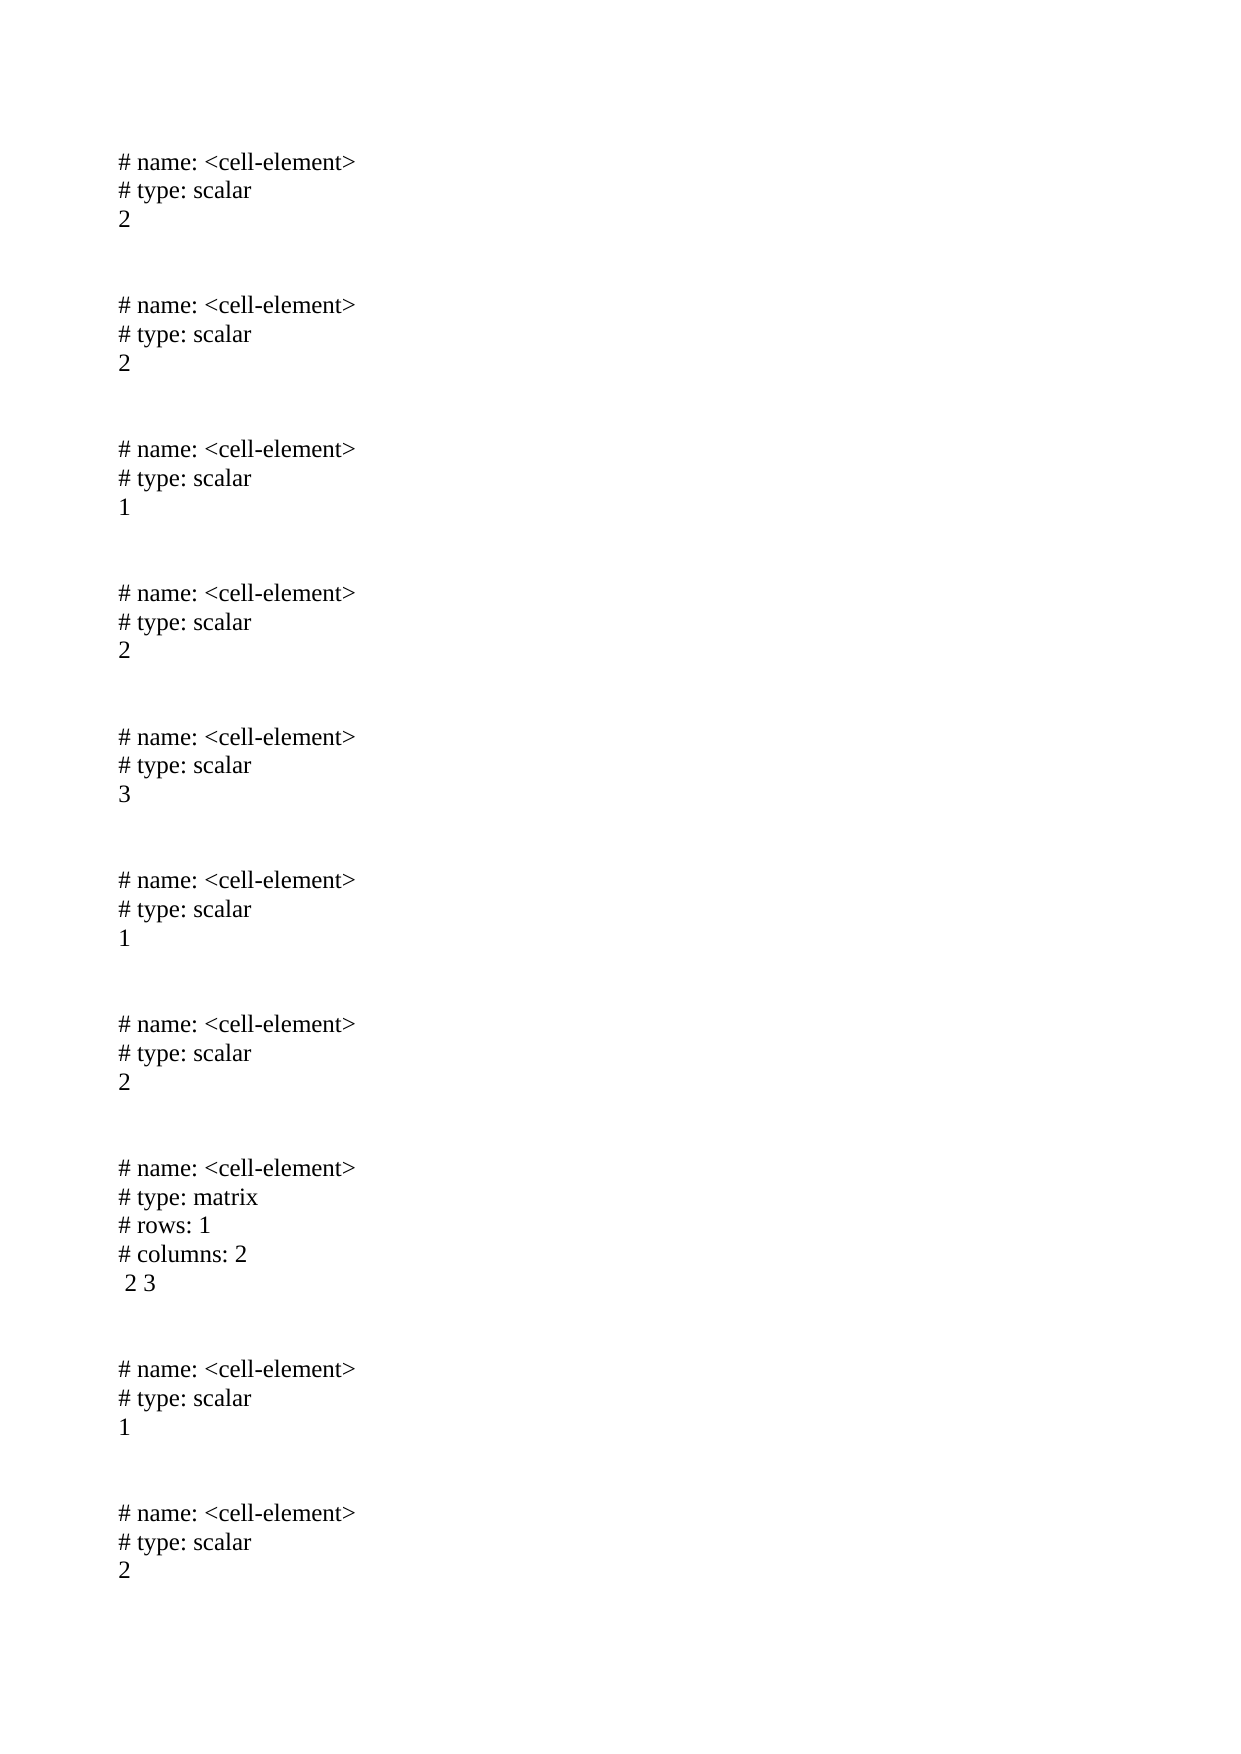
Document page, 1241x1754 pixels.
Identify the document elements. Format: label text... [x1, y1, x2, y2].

text # rows: 1 [118, 1211, 1122, 1239]
text # type: matrix [118, 1182, 1122, 1211]
text 3 [118, 779, 1122, 808]
text # type: scalar [118, 607, 1122, 636]
text # columns: 2 [118, 1239, 1122, 1268]
text 2 [118, 1556, 1122, 1584]
text 2 [118, 636, 1122, 664]
text # name: <cell-element> [118, 1153, 1122, 1182]
text # name: <cell-element> [118, 1498, 1122, 1527]
text # type: scalar [118, 1383, 1122, 1412]
text # name: <cell-element> [118, 434, 1122, 463]
text 1 [118, 1412, 1122, 1441]
text # type: scalar [118, 1527, 1122, 1556]
text # name: <cell-element> [118, 1009, 1122, 1038]
text # name: <cell-element> [118, 722, 1122, 751]
text # name: <cell-element> [118, 1354, 1122, 1383]
text # type: scalar [118, 463, 1122, 492]
text 2 [118, 204, 1122, 233]
text 1 [118, 492, 1122, 521]
text 2 [118, 348, 1122, 377]
text # type: scalar [118, 319, 1122, 348]
text # type: scalar [118, 1038, 1122, 1067]
text # name: <cell-element> [118, 147, 1122, 176]
text 2 3 [118, 1268, 1122, 1297]
text # name: <cell-element> [118, 578, 1122, 607]
text # type: scalar [118, 751, 1122, 779]
text # name: <cell-element> [118, 291, 1122, 319]
text # name: <cell-element> [118, 866, 1122, 894]
text # type: scalar [118, 894, 1122, 923]
text # type: scalar [118, 176, 1122, 204]
text 2 [118, 1067, 1122, 1096]
text 1 [118, 923, 1122, 952]
